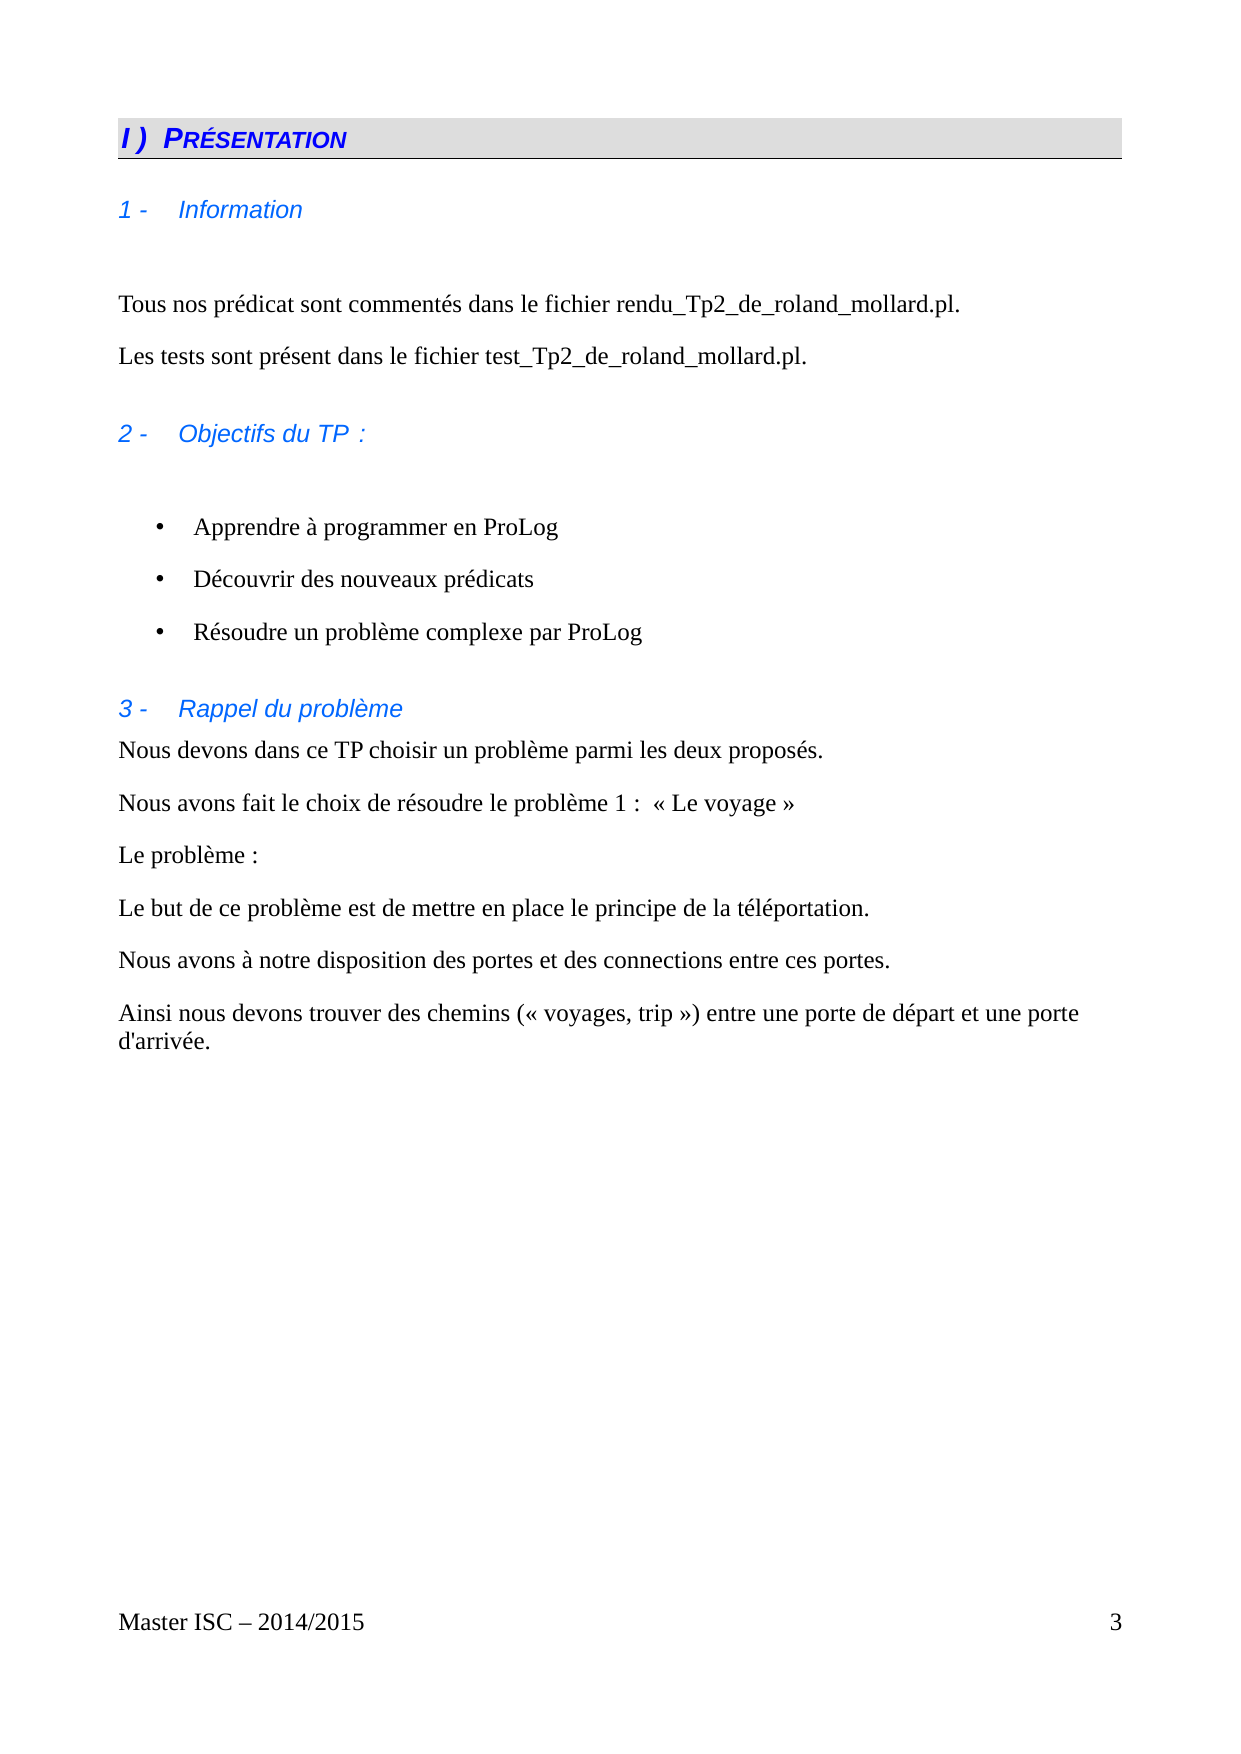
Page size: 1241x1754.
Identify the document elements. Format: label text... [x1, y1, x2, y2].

text Le but de ce problème est de mettre en place le principe de la téléportation. [118, 893, 1122, 922]
subtitle Présentation [118, 118, 1122, 158]
text Les tests sont présent dans le fichier test_Tp2_de_roland_mollard.pl. [118, 341, 1122, 370]
list Apprendre à programmer en ProLog [156, 512, 1122, 541]
subtitle Rappel du problème [118, 694, 1122, 723]
subtitle Objectifs du TP : [118, 418, 1122, 447]
text Nous devons dans ce TP choisir un problème parmi les deux proposés. [118, 736, 1122, 764]
subtitle Information [118, 195, 1122, 224]
text Nous avons fait le choix de résoudre le problème 1 : « Le voyage » [118, 788, 1122, 817]
text Tous nos prédicat sont commentés dans le fichier rendu_Tp2_de_roland_mollard.pl. [118, 289, 1122, 317]
text Ainsi nous devons trouver des chemins (« voyages, trip ») entre une porte de départ et une porte d'arrivée. [118, 998, 1122, 1055]
text Le problème : [118, 840, 1122, 869]
text Nous avons à notre disposition des portes et des connections entre ces portes. [118, 945, 1122, 974]
list Résoudre un problème complexe par ProLog [156, 617, 1122, 646]
list Découvrir des nouveaux prédicats [156, 564, 1122, 593]
